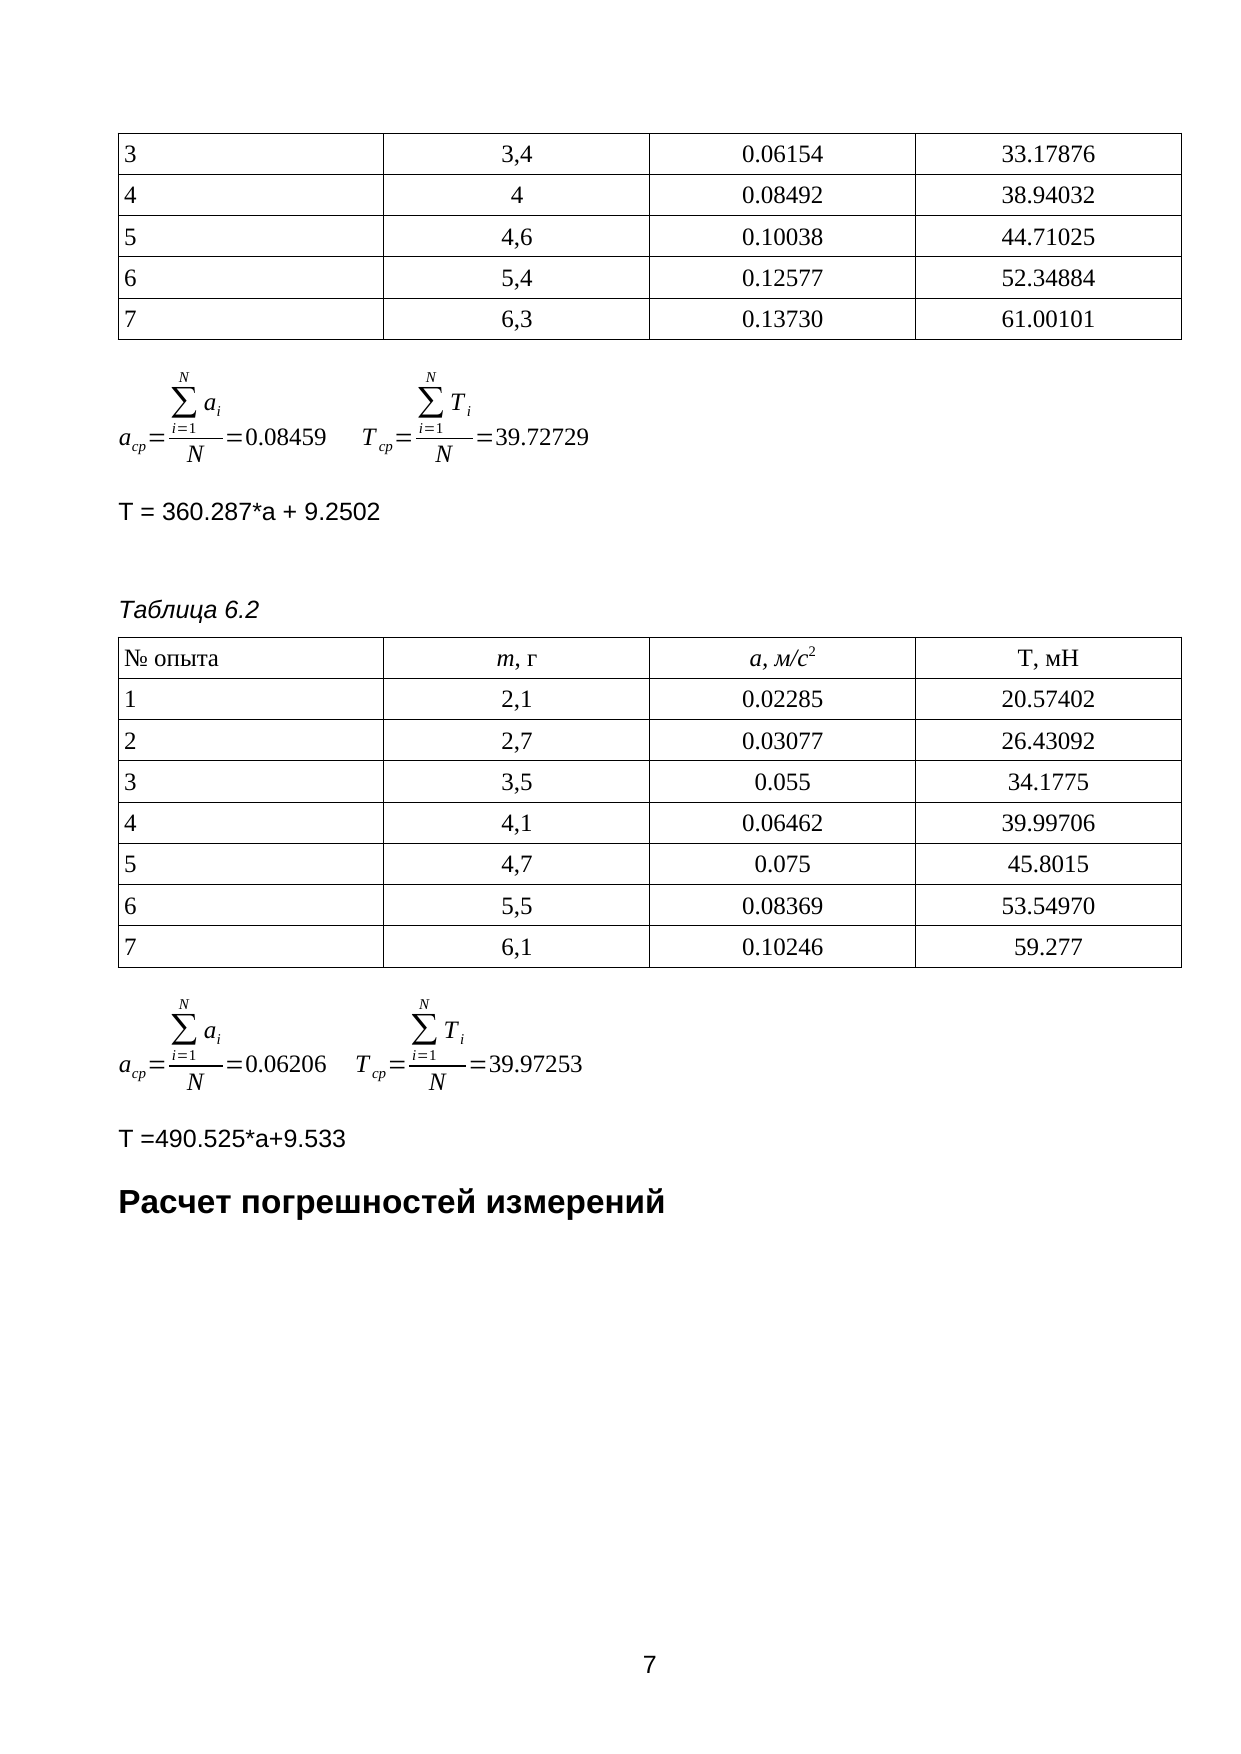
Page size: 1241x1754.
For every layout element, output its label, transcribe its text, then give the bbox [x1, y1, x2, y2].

text Таблица 6.2 [118, 595, 1181, 624]
table_cell 0.13730 [650, 299, 915, 339]
table_cell 3 [119, 134, 383, 174]
table_cell 4,1 [384, 803, 649, 843]
table_cell 6 [119, 885, 383, 925]
table_cell 0.06462 [650, 803, 915, 843]
table_cell 45.8015 [916, 844, 1181, 884]
table_cell 2,1 [384, 679, 649, 719]
table_cell 4,7 [384, 844, 649, 884]
table_cell 5 [119, 216, 383, 256]
table_cell 0.12577 [650, 257, 915, 297]
table_cell 53.54970 [916, 885, 1181, 925]
table_cell 0.10246 [650, 926, 915, 967]
table_cell 0.10038 [650, 216, 915, 256]
table_cell 1 [119, 679, 383, 719]
table_cell 4,6 [384, 216, 649, 256]
table_cell 3,4 [384, 134, 649, 174]
table_cell 20.57402 [916, 679, 1181, 719]
table_cell 3,5 [384, 761, 649, 802]
table_cell 2,7 [384, 720, 649, 760]
table_cell 0.075 [650, 844, 915, 884]
table_cell 52.34884 [916, 257, 1181, 297]
table_cell 5,5 [384, 885, 649, 925]
table_cell 3 [119, 761, 383, 802]
table_cell 0.08492 [650, 175, 915, 215]
table_cell 44.71025 [916, 216, 1181, 256]
table_cell 4 [119, 175, 383, 215]
table_cell 6,1 [384, 926, 649, 967]
table_cell 2 [119, 720, 383, 760]
table_header № опыта [119, 638, 383, 678]
table_cell 0.06154 [650, 134, 915, 174]
text T = 360.287*a + 9.2502 [118, 497, 1181, 525]
text Расчет погрешностей измерений [118, 1182, 1181, 1220]
table_cell 0.08369 [650, 885, 915, 925]
table_cell 26.43092 [916, 720, 1181, 760]
table_header m, г [384, 638, 649, 678]
table_cell 59.277 [916, 926, 1181, 967]
table_cell 4 [119, 803, 383, 843]
table_cell 33.17876 [916, 134, 1181, 174]
table_cell 5,4 [384, 257, 649, 297]
table_cell 7 [119, 299, 383, 339]
table_header T, мH [916, 638, 1181, 678]
table_header a, м/c2 [650, 638, 915, 678]
table_cell 5 [119, 844, 383, 884]
table_cell 0.02285 [650, 679, 915, 719]
table_cell 38.94032 [916, 175, 1181, 215]
table_cell 61.00101 [916, 299, 1181, 339]
table_cell 39.99706 [916, 803, 1181, 843]
table_cell 6,3 [384, 299, 649, 339]
table_cell 6 [119, 257, 383, 297]
table_cell 34.1775 [916, 761, 1181, 802]
text T =490.525*a+9.533 [118, 1124, 1181, 1153]
table_cell 0.03077 [650, 720, 915, 760]
table_cell 0.055 [650, 761, 915, 802]
table_cell 4 [384, 175, 649, 215]
table_cell 7 [119, 926, 383, 967]
